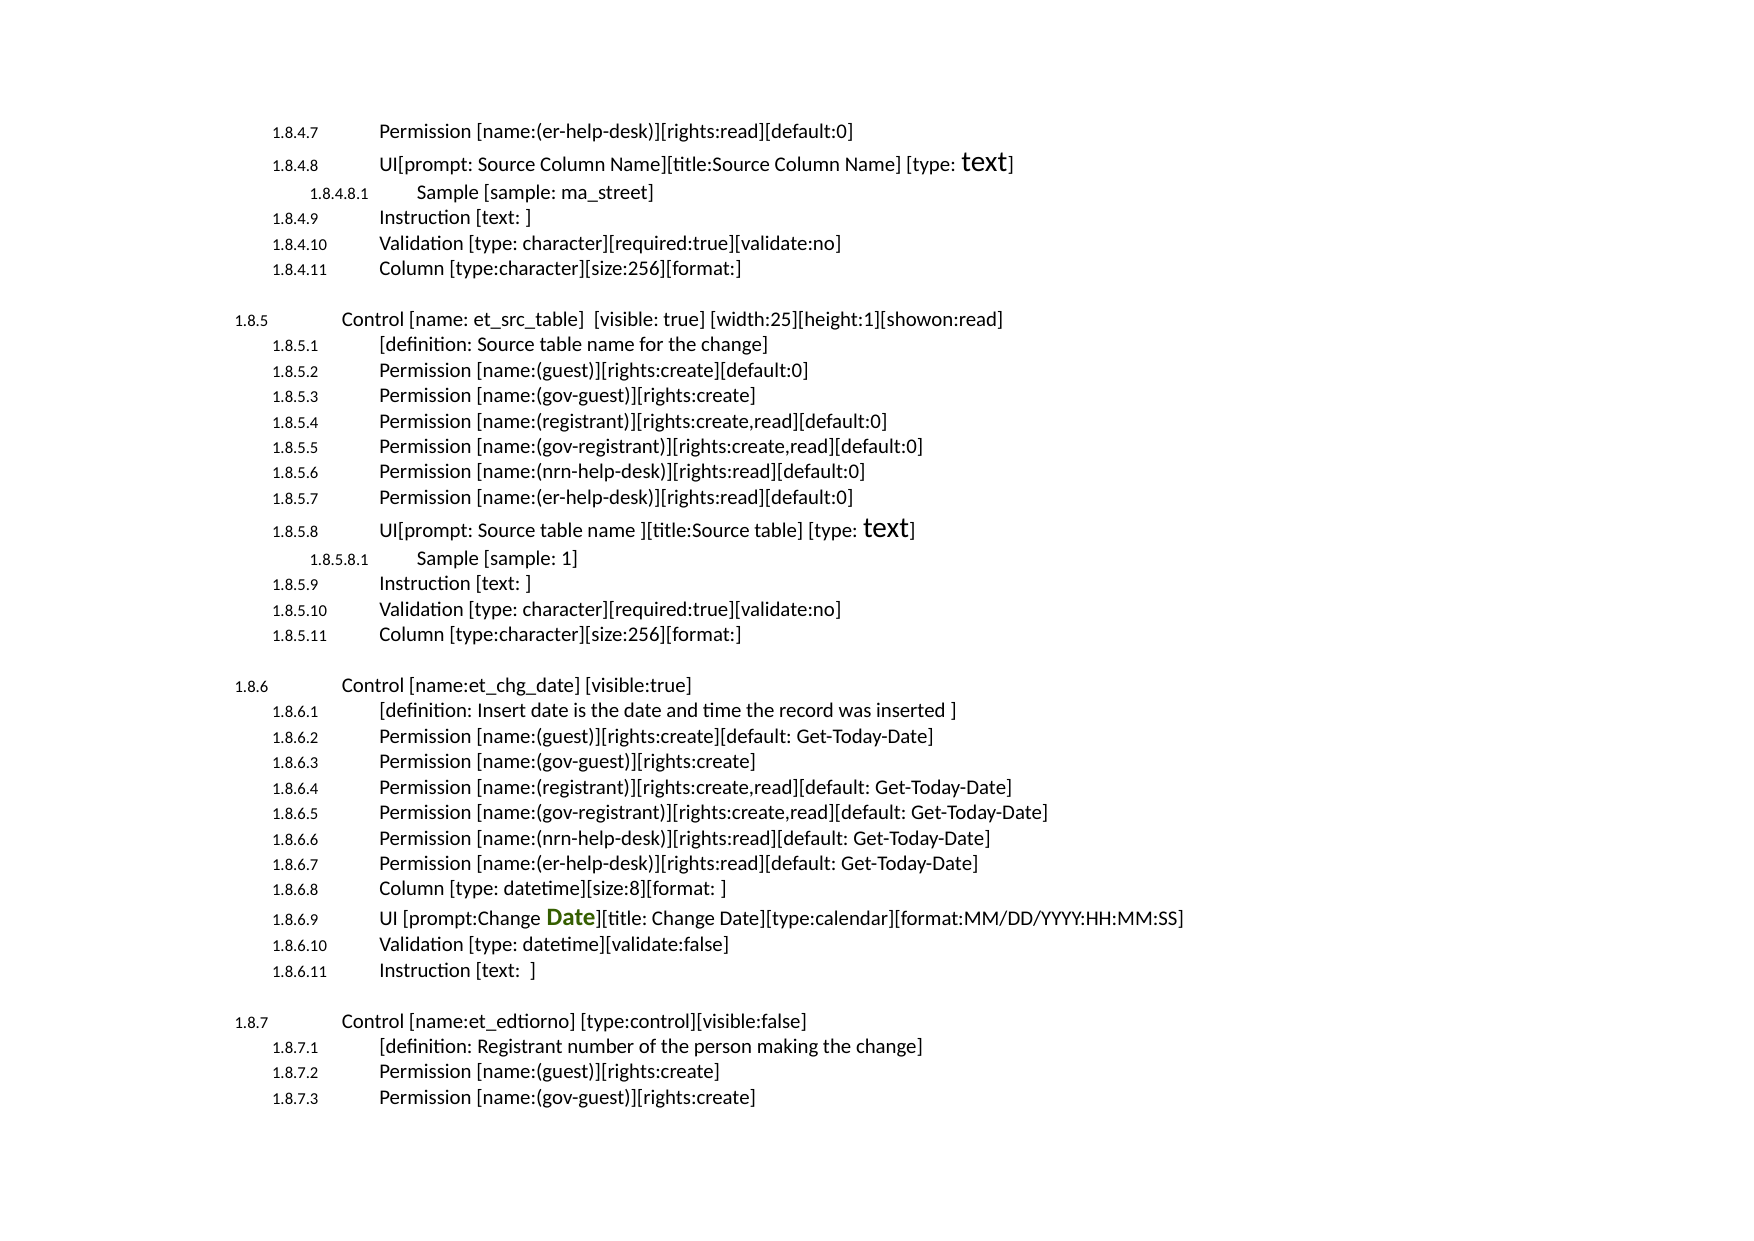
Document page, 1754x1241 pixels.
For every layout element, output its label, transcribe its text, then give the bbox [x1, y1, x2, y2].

list Column [type:character][size:256][format:] [268, 255, 1636, 281]
list Permission [name:(registrant)][rights:create,read][default: Get-Today-Date] [268, 774, 1636, 799]
list Instruction [text: ] [268, 571, 1636, 596]
list Permission [name:(registrant)][rights:create,read][default:0] [268, 408, 1636, 433]
list [definition: Insert date is the date and time the record was inserted ] [268, 698, 1636, 723]
list Instruction [text: ] [268, 957, 1636, 982]
list Column [type: datetime][size:8][format: ] [268, 876, 1636, 901]
list Permission [name:(gov-registrant)][rights:create,read][default: Get-Today-Date] [268, 799, 1636, 825]
list Instruction [text: ] [268, 204, 1636, 230]
list Control [name: et_src_table] [visible: true] [width:25][height:1][showon:read] [231, 306, 1636, 332]
list Permission [name:(gov-guest)][rights:create] [268, 382, 1636, 408]
list [definition: Source table name for the change] [268, 332, 1636, 357]
list Permission [name:(guest)][rights:create][default: Get-Today-Date] [268, 723, 1636, 748]
list Permission [name:(er-help-desk)][rights:read][default:0] [268, 484, 1636, 509]
list Validation [type: datetime][validate:false] [268, 932, 1636, 957]
list Validation [type: character][required:true][validate:no] [268, 596, 1636, 621]
list Permission [name:(er-help-desk)][rights:read][default: Get-Today-Date] [268, 850, 1636, 876]
list Sample [sample: 1] [306, 545, 1636, 571]
list UI [prompt:Change Date][title: Change Date][type:calendar][format:MM/DD/YYYY:HH:MM:SS] [268, 901, 1636, 932]
list Permission [name:(gov-registrant)][rights:create,read][default:0] [268, 433, 1636, 459]
list Control [name:et_chg_date] [visible:true] [231, 672, 1636, 698]
list UI[prompt: Source Column Name][title:Source Column Name] [type: text] [268, 143, 1636, 179]
list Permission [name:(er-help-desk)][rights:read][default:0] [268, 118, 1636, 143]
list Validation [type: character][required:true][validate:no] [268, 230, 1636, 255]
list Permission [name:(nrn-help-desk)][rights:read][default:0] [268, 459, 1636, 484]
list Permission [name:(guest)][rights:create] [268, 1059, 1636, 1084]
list UI[prompt: Source table name ][title:Source table] [type: text] [268, 509, 1636, 545]
list Control [name:et_edtiorno] [type:control][visible:false] [231, 1008, 1636, 1033]
list Permission [name:(gov-guest)][rights:create] [268, 1084, 1636, 1109]
list Sample [sample: ma_street] [306, 179, 1636, 204]
list Permission [name:(gov-guest)][rights:create] [268, 748, 1636, 774]
list Column [type:character][size:256][format:] [268, 621, 1636, 647]
list [definition: Registrant number of the person making the change] [268, 1033, 1636, 1059]
list Permission [name:(nrn-help-desk)][rights:read][default: Get-Today-Date] [268, 825, 1636, 850]
list Permission [name:(guest)][rights:create][default:0] [268, 357, 1636, 382]
